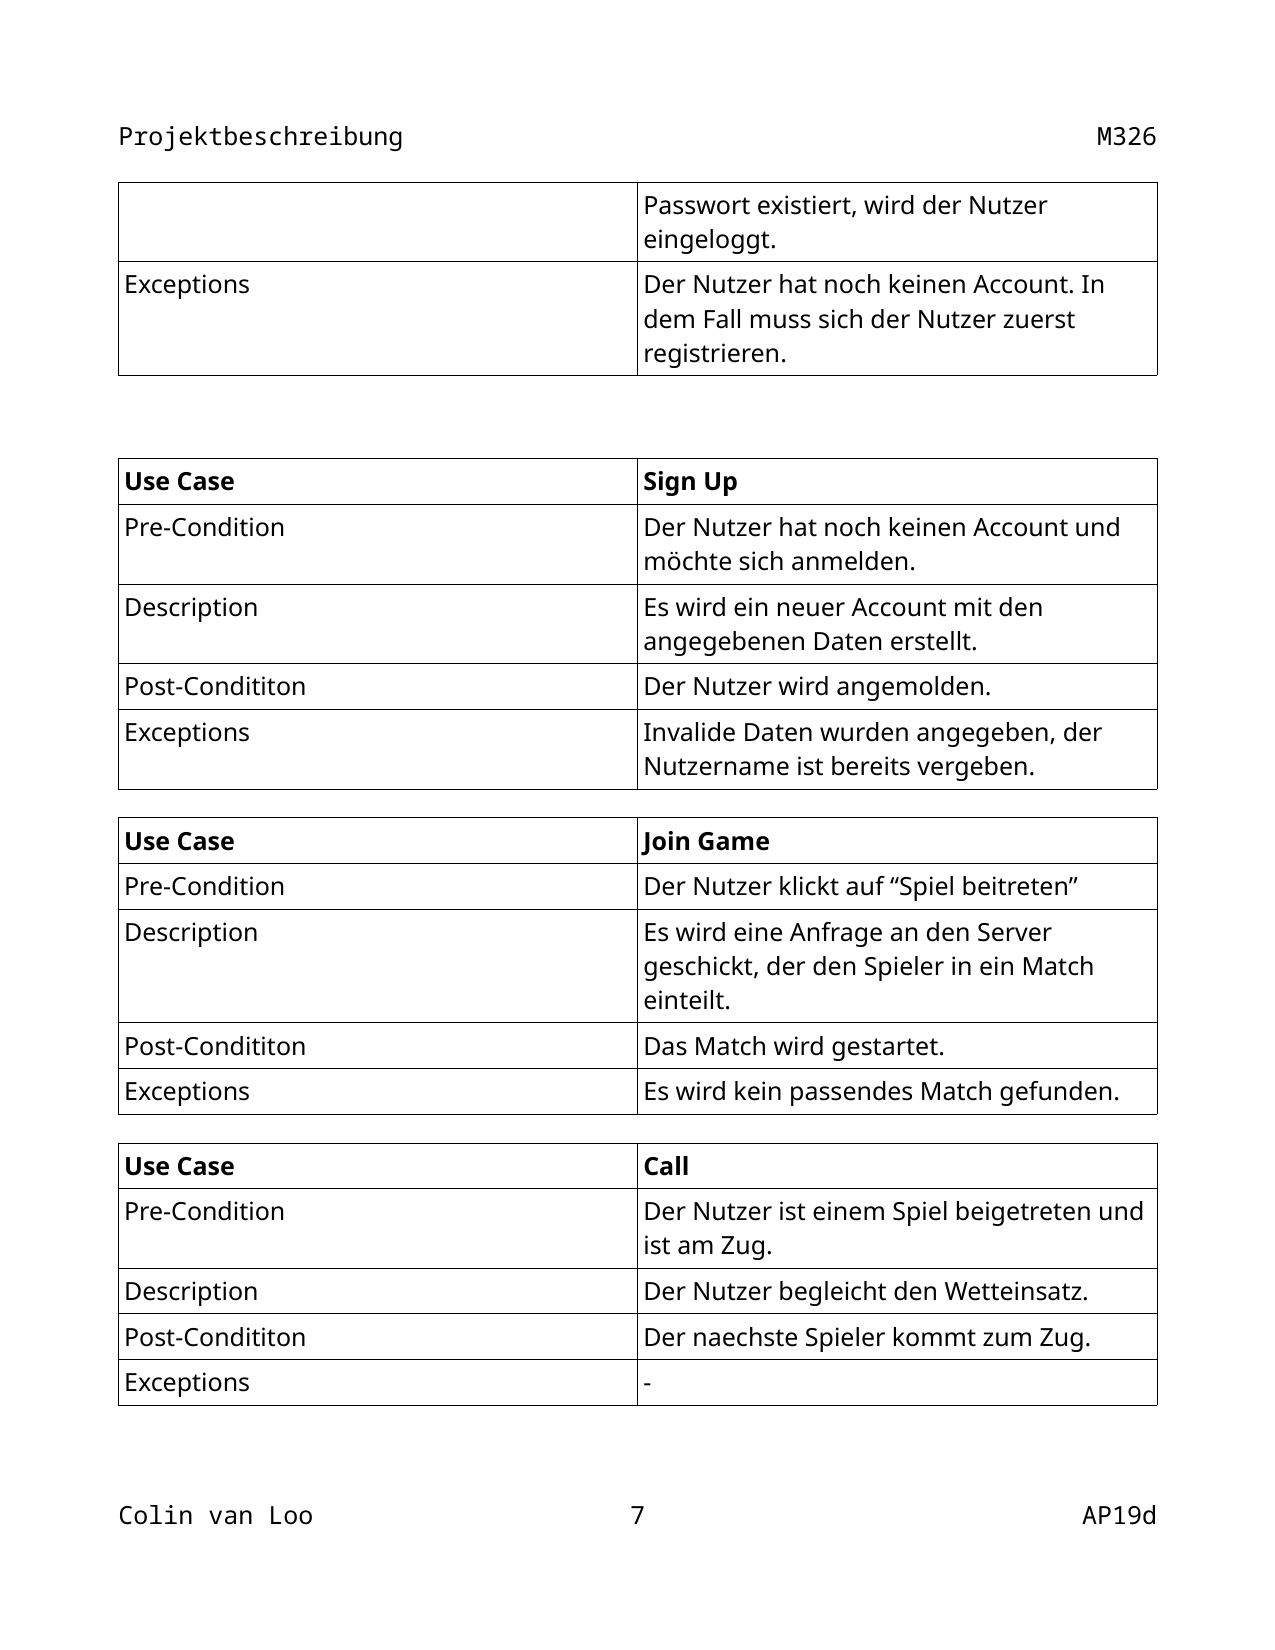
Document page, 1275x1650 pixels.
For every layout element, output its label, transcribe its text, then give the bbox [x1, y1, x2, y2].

table_cell Description [119, 910, 637, 1022]
table_header Join Game [638, 818, 1157, 863]
table_cell Der Nutzer begleicht den Wetteinsatz. [638, 1269, 1157, 1313]
table_cell Exceptions [119, 1360, 637, 1404]
table_cell Der naechste Spieler kommt zum Zug. [638, 1314, 1157, 1359]
table_cell Der Nutzer klickt auf “Spiel beitreten” [638, 864, 1157, 908]
table_header Use Case [119, 459, 637, 504]
table_cell Pre-Condition [119, 864, 637, 908]
table_cell Das Match wird gestartet. [638, 1023, 1157, 1068]
table_header Call [638, 1144, 1157, 1188]
table_cell Invalide Daten wurden angegeben, der Nutzername ist bereits vergeben. [638, 710, 1157, 788]
table_cell Der Nutzer ist einem Spiel beigetreten und ist am Zug. [638, 1189, 1157, 1268]
table_cell Post-Condititon [119, 1023, 637, 1068]
table_cell Es wird kein passendes Match gefunden. [638, 1069, 1157, 1113]
table_cell Der Nutzer wird angemolden. [638, 664, 1157, 709]
table_header Use Case [119, 1144, 637, 1188]
table_cell Exceptions [119, 710, 637, 788]
table_cell Es wird ein neuer Account mit den angegebenen Daten erstellt. [638, 585, 1157, 663]
table_cell Passwort existiert, wird der Nutzer eingeloggt. [638, 183, 1157, 261]
table_cell Pre-Condition [119, 1189, 637, 1268]
table_cell [119, 183, 637, 261]
table_cell Der Nutzer hat noch keinen Account und möchte sich anmelden. [638, 505, 1157, 583]
table_header Use Case [119, 818, 637, 863]
table_cell - [638, 1360, 1157, 1404]
table_cell Es wird eine Anfrage an den Server geschickt, der den Spieler in ein Match einteilt. [638, 910, 1157, 1022]
table_cell Exceptions [119, 1069, 637, 1113]
table_cell Pre-Condition [119, 505, 637, 583]
table_cell Description [119, 1269, 637, 1313]
table_cell Description [119, 585, 637, 663]
table_cell Exceptions [119, 262, 637, 375]
table_header Sign Up [638, 459, 1157, 504]
table_cell Post-Condititon [119, 1314, 637, 1359]
table_cell Post-Condititon [119, 664, 637, 709]
table_cell Der Nutzer hat noch keinen Account. In dem Fall muss sich der Nutzer zuerst registrieren. [638, 262, 1157, 375]
